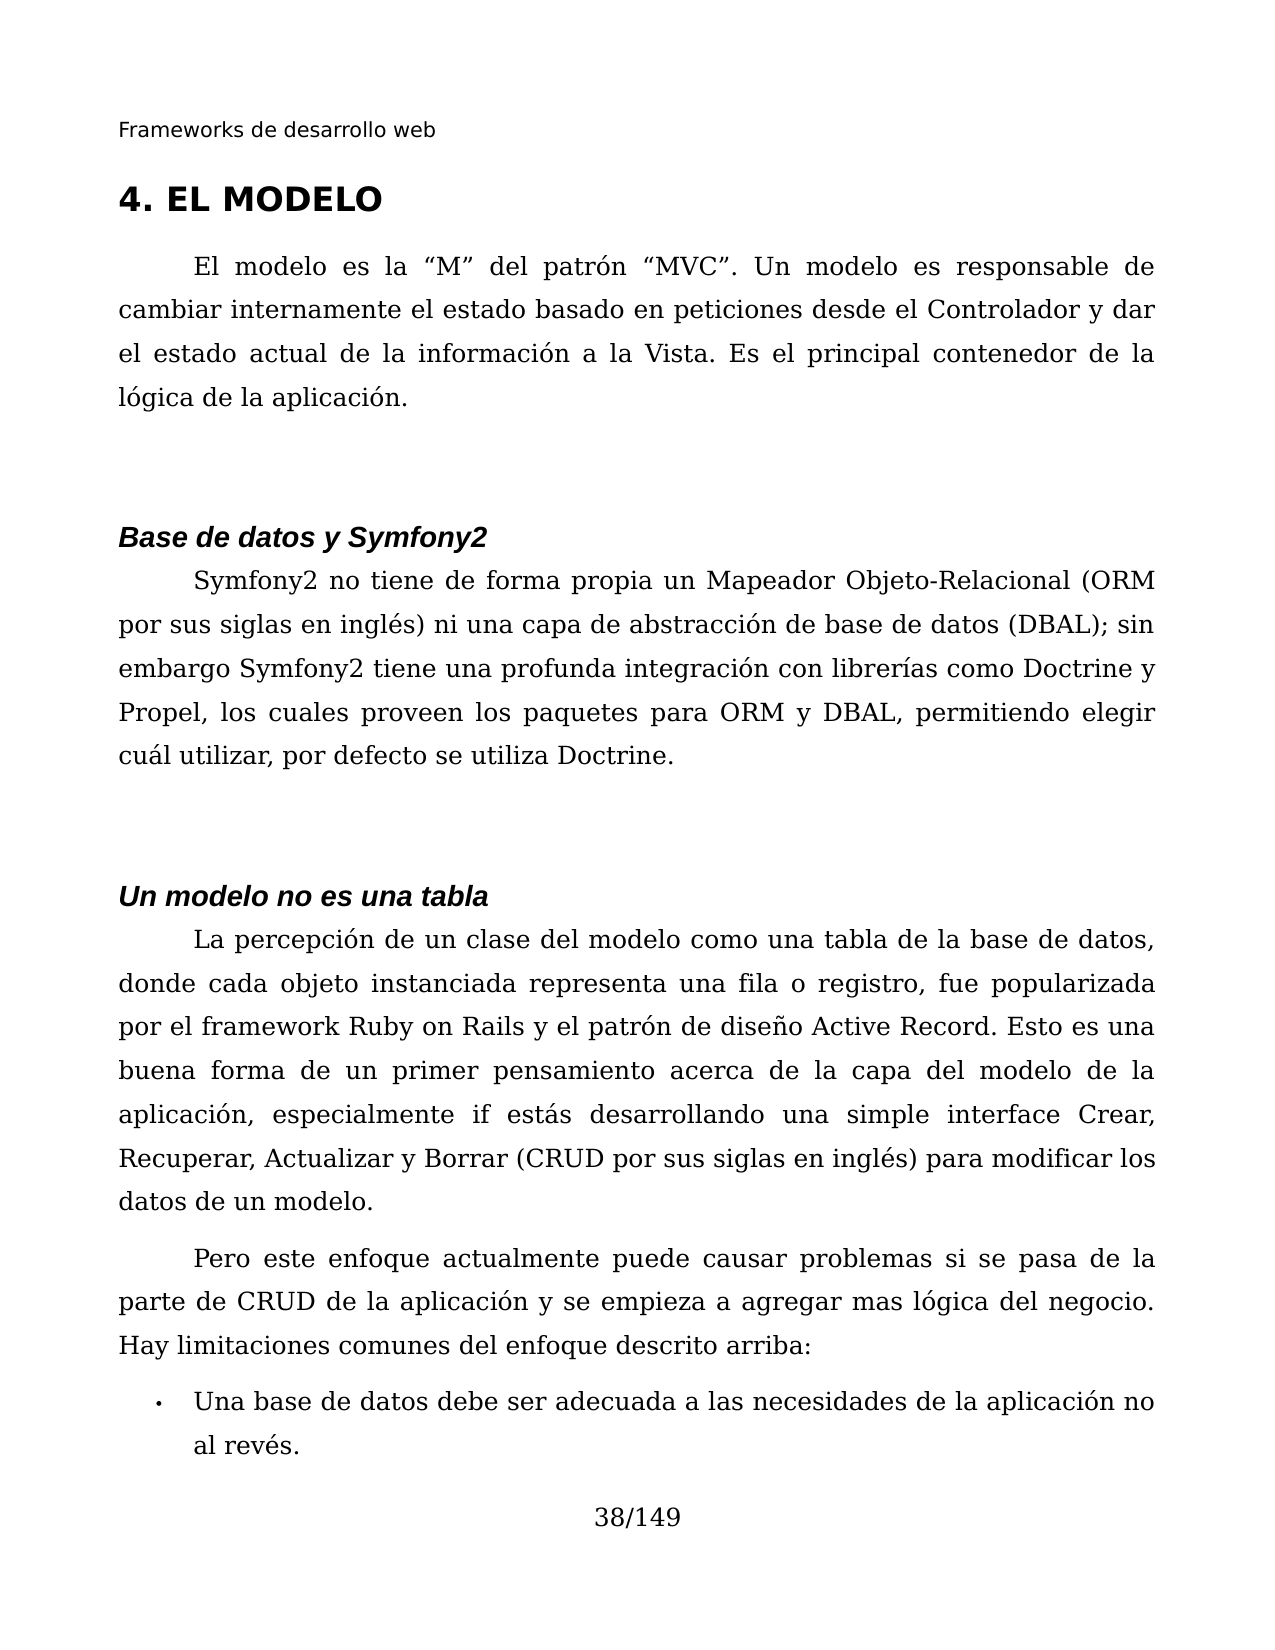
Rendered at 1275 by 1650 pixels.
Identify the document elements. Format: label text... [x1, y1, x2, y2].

subtitle 4. EL MODELO [118, 181, 1157, 220]
list Una base de datos debe ser adecuada a las necesidades de la aplicación no al revés. [156, 1387, 1157, 1460]
subtitle Base de datos y Symfony2 [118, 520, 1157, 554]
text La percepción de un clase del modelo como una tabla de la base de datos, donde cada objeto instanciada representa una fila o registro, fue popularizada por el framework Ruby on Rails y el patrón de diseño Active Record. Esto es una buena forma de un primer pensamiento acerca de la capa del modelo de la aplicación, especialmente if estás desarrollando una simple interface Crear, Recuperar, Actualizar y Borrar (CRUD por sus siglas en inglés) para modificar los datos de un modelo. [118, 925, 1157, 1217]
text Pero este enfoque actualmente puede causar problemas si se pasa de la parte de CRUD de la aplicación y se empieza a agregar mas lógica del negocio. Hay limitaciones comunes del enfoque descrito arriba: [118, 1244, 1157, 1360]
text El modelo es la “M” del patrón “MVC”. Un modelo es responsable de cambiar internamente el estado basado en peticiones desde el Controlador y dar el estado actual de la información a la Vista. Es el principal contenedor de la lógica de la aplicación. [118, 252, 1157, 412]
subtitle Un modelo no es una tabla [118, 879, 1157, 912]
text Symfony2 no tiene de forma propia un Mapeador Objeto-Relacional (ORM por sus siglas en inglés) ni una capa de abstracción de base de datos (DBAL); sin embargo Symfony2 tiene una profunda integración con librerías como Doctrine y Propel, los cuales proveen los paquetes para ORM y DBAL, permitiendo elegir cuál utilizar, por defecto se utiliza Doctrine. [118, 566, 1157, 771]
